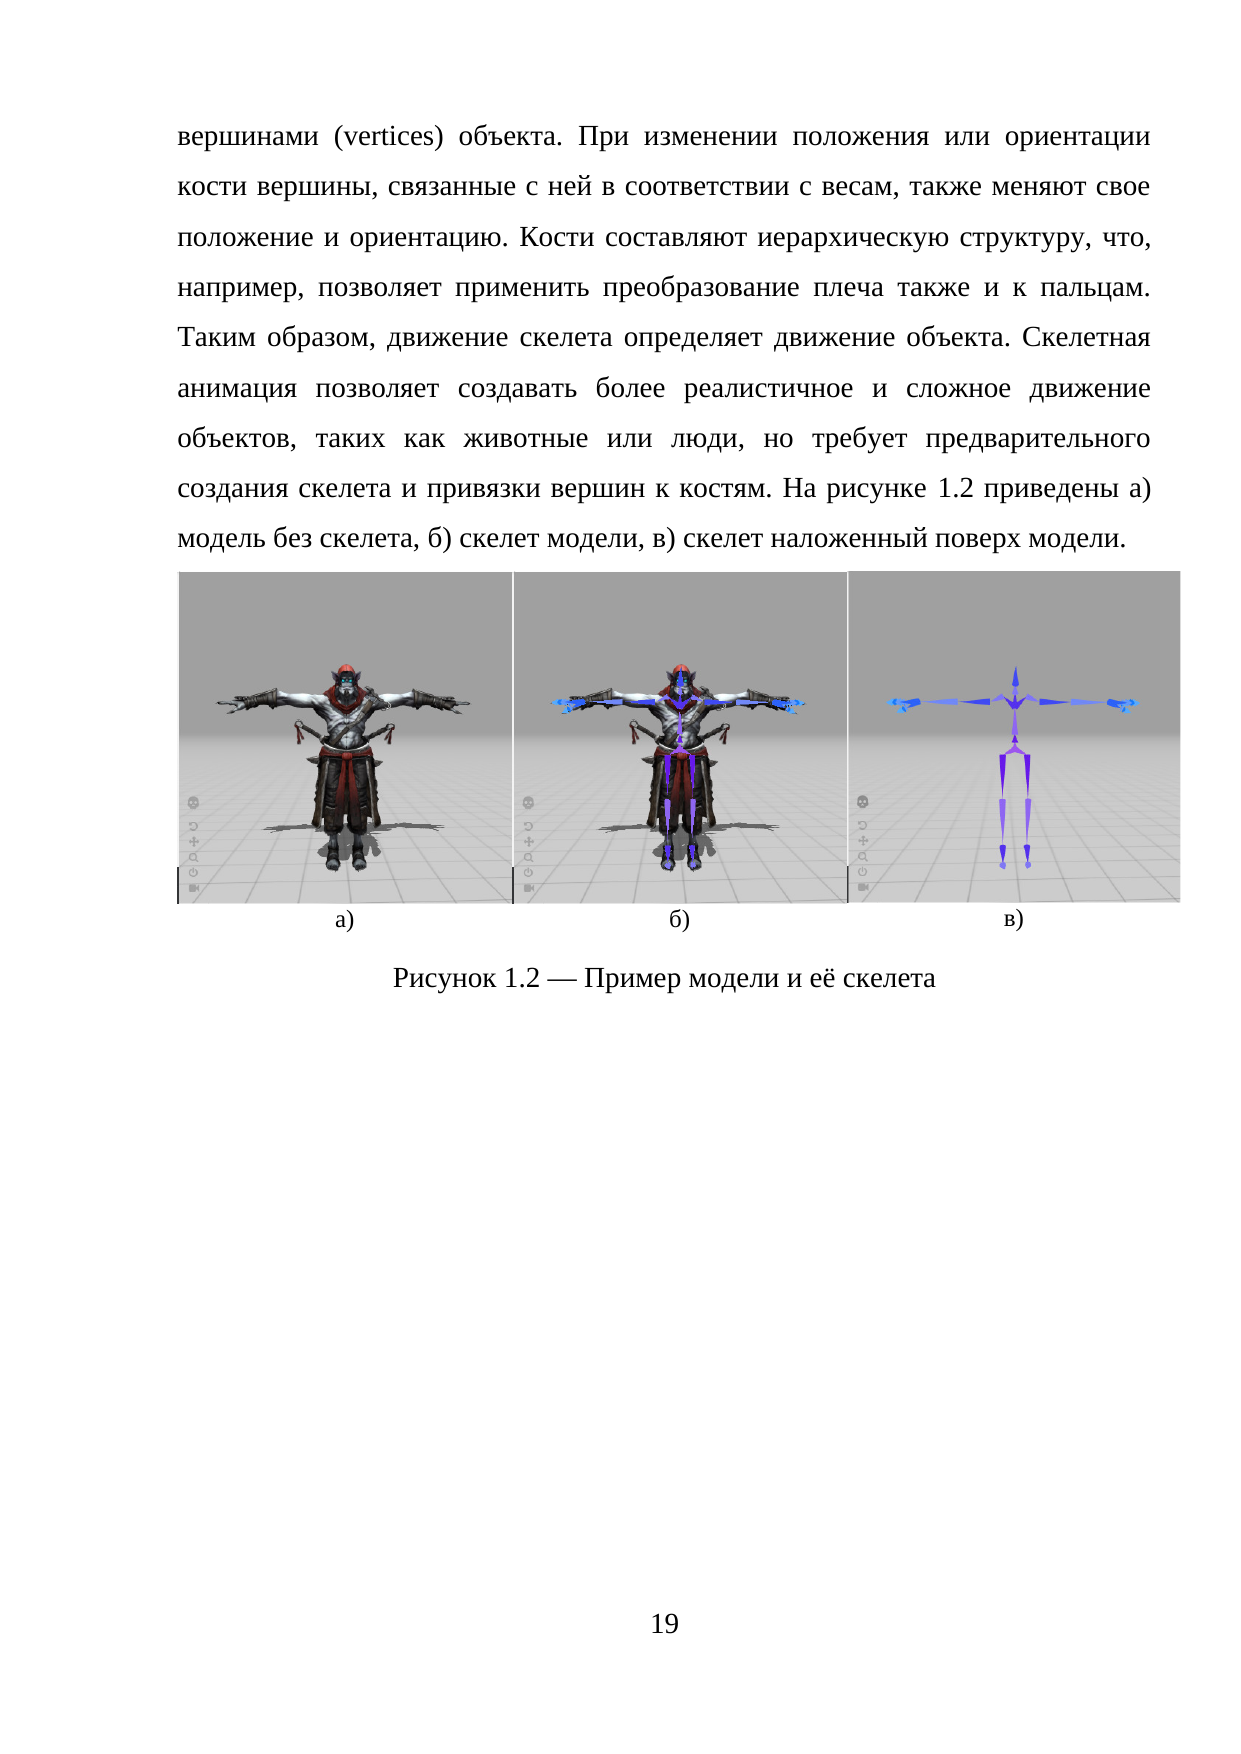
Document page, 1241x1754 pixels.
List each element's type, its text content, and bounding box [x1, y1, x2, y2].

picture [177, 571, 1181, 904]
table_header в) [847, 903, 1180, 960]
table_header б) [512, 904, 847, 960]
text вершинами (vertices) объекта. При изменении положения или ориентации кости вершины, связанные с ней в соответствии с весам, также меняют свое положение и ориентацию. Кости составляют иерархическую структуру, что, например, позволяет применить преобразование плеча также и к пальцам. Таким образом, движение скелета определяет движение объекта. Скелетная анимация позволяет создавать более реалистичное и сложное движение объектов, таких как животные или люди, но требует предварительного создания скелета и привязки вершин к костям. На рисунке 1.2 приведены а) модель без скелета, б) скелет модели, в) скелет наложенный поверх модели. [177, 118, 1152, 554]
text Рисунок 1.2 — Пример модели и её скелета [177, 960, 1152, 994]
table_header а) [177, 904, 512, 960]
